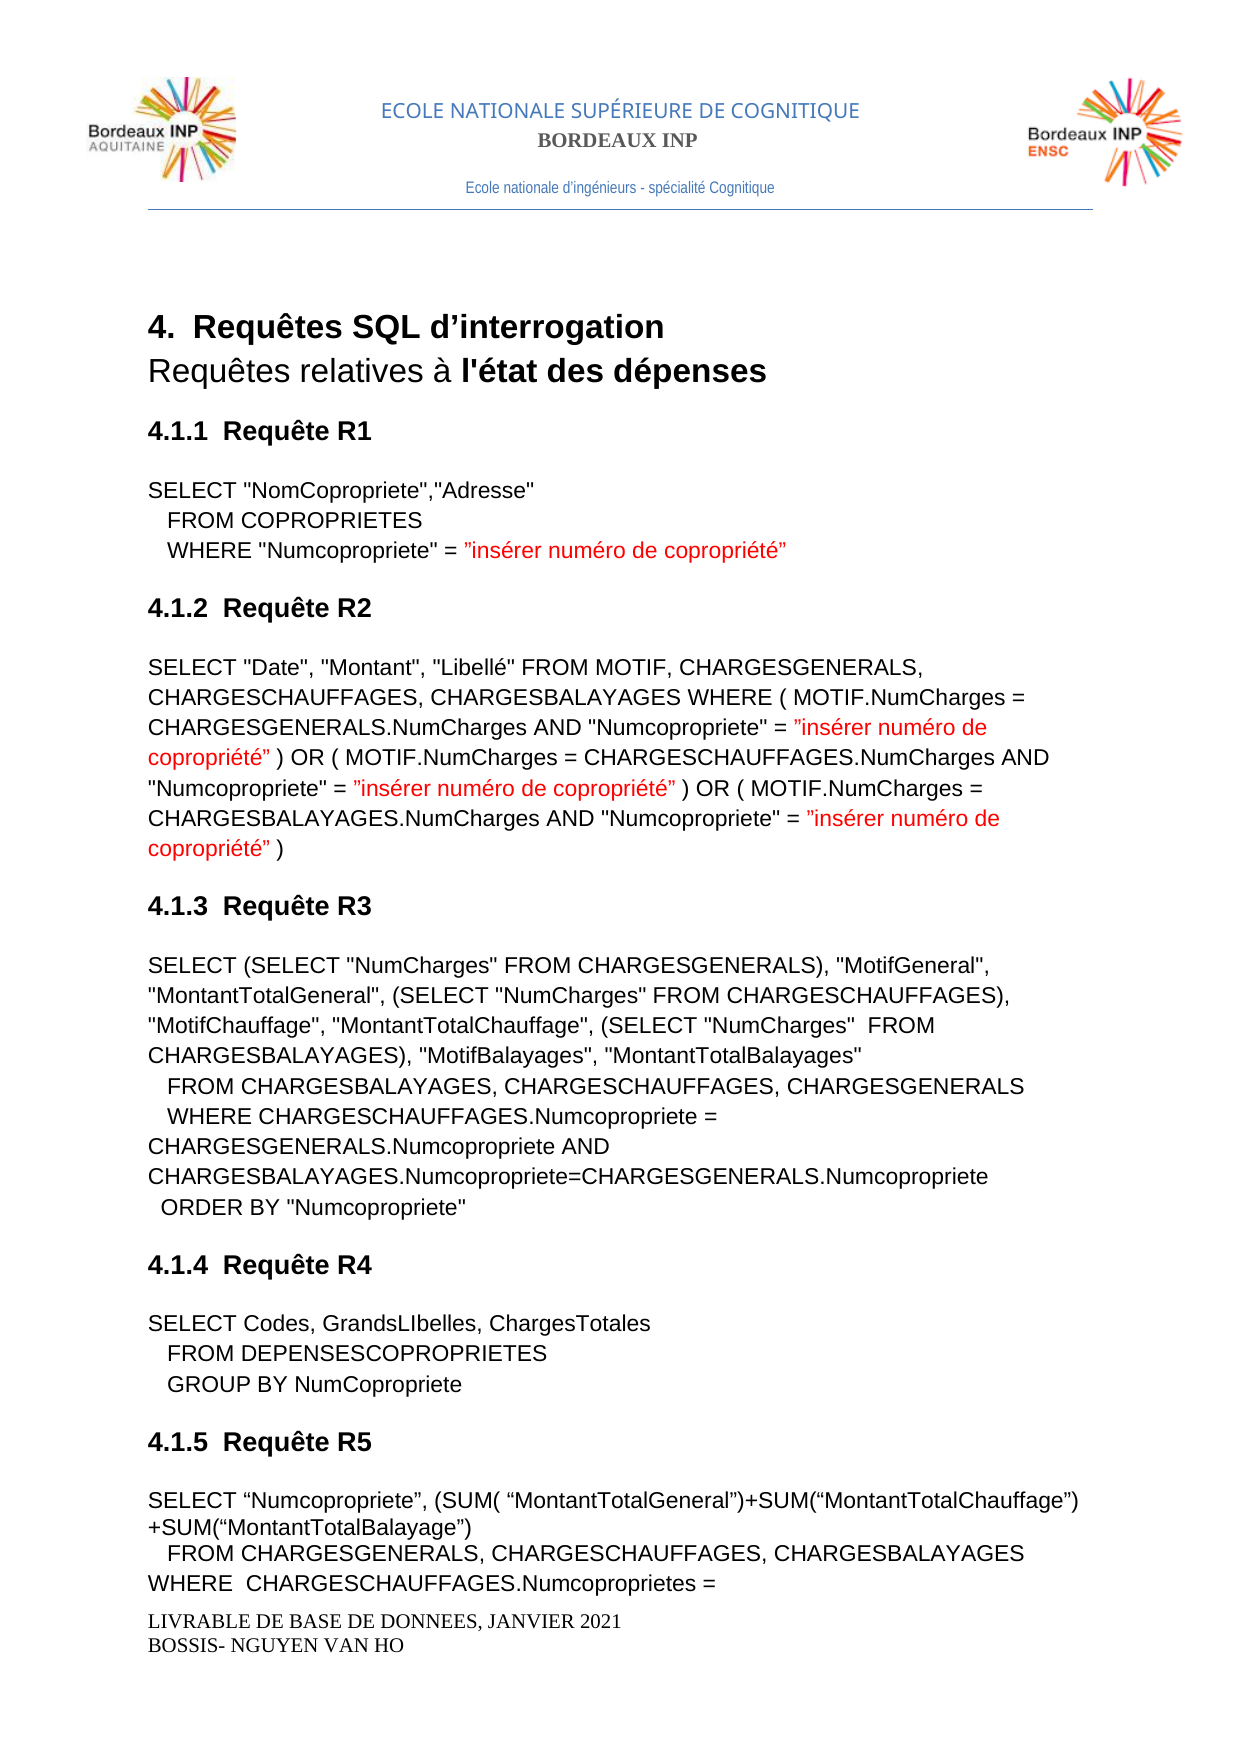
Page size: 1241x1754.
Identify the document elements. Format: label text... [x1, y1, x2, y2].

text FROM CHARGESBALAYAGES, CHARGESCHAUFFAGES, CHARGESGENERALS [148, 1073, 1093, 1099]
subtitle Requête R5 [148, 1426, 1093, 1457]
text SELECT "NomCopropriete","Adresse" [148, 477, 1093, 503]
subtitle Requête R2 [148, 592, 1093, 623]
subtitle Requête R4 [148, 1249, 1093, 1280]
text FROM COPROPRIETES [148, 507, 1093, 533]
text FROM DEPENSESCOPROPRIETES [148, 1340, 1093, 1367]
text WHERE CHARGESCHAUFFAGES.Numcopropriete = CHARGESGENERALS.Numcopropriete AND CHARGESBALAYAGES.Numcopropriete=CHARGESGENERALS.Numcopropriete [148, 1103, 1093, 1189]
text SELECT “Numcopropriete”, (SUM( “MontantTotalGeneral”)+SUM(“MontantTotalChauffage”)+SUM(“MontantTotalBalayage”) [148, 1487, 1093, 1540]
subtitle Requête R1 [148, 415, 1093, 446]
picture [86, 77, 237, 182]
list Requêtes SQL d’interrogation [148, 307, 1093, 345]
text SELECT (SELECT "NumCharges" FROM CHARGESGENERALS), "MotifGeneral", "MontantTotalGeneral", (SELECT "NumCharges" FROM CHARGESCHAUFFAGES), "MotifChauffage", "MontantTotalChauffage", (SELECT "NumCharges" FROM CHARGESBALAYAGES), "MotifBalayages", "MontantTotalBalayages" [148, 952, 1093, 1069]
text WHERE CHARGESCHAUFFAGES.Numcoproprietes = [148, 1570, 1093, 1597]
text GROUP BY NumCopropriete [148, 1371, 1093, 1397]
text SELECT Codes, GrandsLIbelles, ChargesTotales [148, 1310, 1093, 1337]
text FROM CHARGESGENERALS, CHARGESCHAUFFAGES, CHARGESBALAYAGES [148, 1540, 1093, 1566]
text SELECT "Date", "Montant", "Libellé" FROM MOTIF, CHARGESGENERALS, CHARGESCHAUFFAGES, CHARGESBALAYAGES WHERE ( MOTIF.NumCharges = CHARGESGENERALS.NumCharges AND "Numcopropriete" = ”insérer numéro de copropriété” ) OR ( MOTIF.NumCharges = CHARGESCHAUFFAGES.NumCharges AND "Numcopropriete" = ”insérer numéro de copropriété” ) OR ( MOTIF.NumCharges = CHARGESBALAYAGES.NumCharges AND "Numcopropriete" = ”insérer numéro de copropriété” ) [148, 654, 1093, 861]
text ORDER BY "Numcopropriete" [148, 1193, 1093, 1220]
text Requêtes relatives à l'état des dépenses [148, 352, 1093, 390]
picture [999, 74, 1194, 191]
subtitle Requête R3 [148, 890, 1093, 921]
text WHERE "Numcopropriete" = ”insérer numéro de copropriété” [148, 537, 1093, 563]
